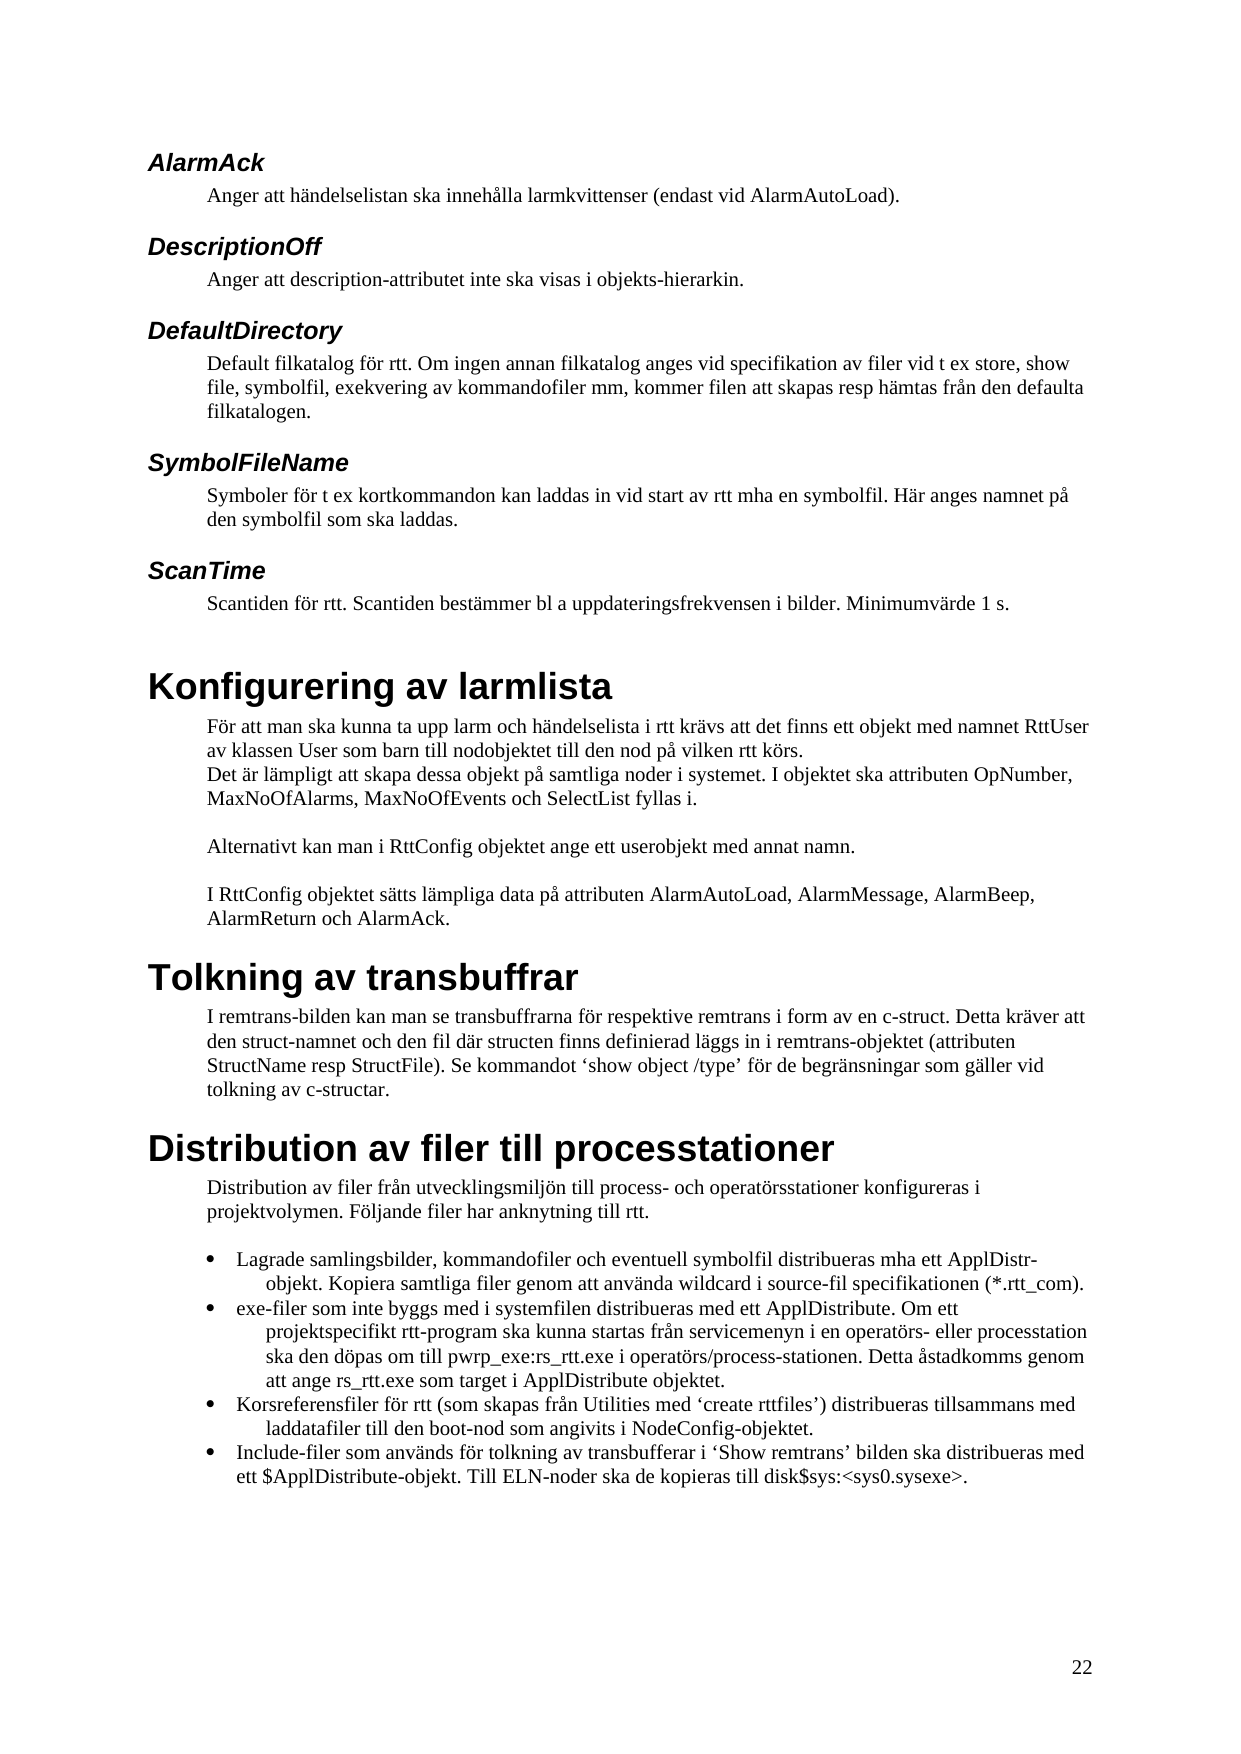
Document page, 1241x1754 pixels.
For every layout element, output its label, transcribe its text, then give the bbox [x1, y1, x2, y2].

subtitle Konfigurering av larmlista [148, 664, 1093, 707]
list Include-filer som används för tolkning av transbufferar i ‘Show remtrans’ bilden ska distribueras med ett $ApplDistribute-objekt. Till ELN-noder ska de kopieras till disk$sys:<sys0.sysexe>. [207, 1440, 1093, 1488]
text Scantiden för rtt. Scantiden bestämmer bl a uppdateringsfrekvensen i bilder. Minimumvärde 1 s. [207, 591, 1093, 615]
list Lagrade samlingsbilder, kommandofiler och eventuell symbolfil distribueras mha ett ApplDistr-objekt. Kopiera samtliga filer genom att använda wildcard i source-fil specifikationen (*.rtt_com). [207, 1247, 1093, 1295]
text I remtrans-bilden kan man se transbuffrarna för respektive remtrans i form av en c-struct. Detta kräver att den struct-namnet och den fil där structen finns definierad läggs in i remtrans-objektet (attributen StructName resp StructFile). Se kommandot ‘show object /type’ för de begränsningar som gäller vid tolkning av c-structar. [207, 1004, 1093, 1101]
text Default filkatalog för rtt. Om ingen annan filkatalog anges vid specifikation av filer vid t ex store, show file, symbolfil, exekvering av kommandofiler mm, kommer filen att skapas resp hämtas från den defaulta filkatalogen. [207, 351, 1093, 423]
subtitle DefaultDirectory [148, 316, 1093, 344]
text I RttConfig objektet sätts lämpliga data på attributen AlarmAutoLoad, AlarmMessage, AlarmBeep, AlarmReturn och AlarmAck. [207, 882, 1093, 930]
text Det är lämpligt att skapa dessa objekt på samtliga noder i systemet. I objektet ska attributen OpNumber, MaxNoOfAlarms, MaxNoOfEvents och SelectList fyllas i. [207, 762, 1093, 810]
list exe-filer som inte byggs med i systemfilen distribueras med ett ApplDistribute. Om ett projektspecifikt rtt-program ska kunna startas från servicemenyn i en operatörs- eller processtation ska den döpas om till pwrp_exe:rs_rtt.exe i operatörs/process-stationen. Detta åstadkomms genom att ange rs_rtt.exe som target i ApplDistribute objektet. [207, 1295, 1093, 1392]
subtitle Distribution av filer till processtationer [148, 1126, 1093, 1169]
text Distribution av filer från utvecklingsmiljön till process- och operatörsstationer konfigureras i projektvolymen. Följande filer har anknytning till rtt. [207, 1175, 1093, 1223]
text För att man ska kunna ta upp larm och händelselista i rtt krävs att det finns ett objekt med namnet RttUser av klassen User som barn till nodobjektet till den nod på vilken rtt körs. [207, 713, 1093, 762]
subtitle DescriptionOff [148, 232, 1093, 260]
text Anger att description-attributet inte ska visas i objekts-hierarkin. [207, 267, 1093, 291]
text Anger att händelselistan ska innehålla larmkvittenser (endast vid AlarmAutoLoad). [207, 183, 1093, 207]
subtitle SymbolFileName [148, 448, 1093, 477]
subtitle AlarmAck [148, 148, 1093, 176]
subtitle ScanTime [148, 556, 1093, 585]
text Symboler för t ex kortkommandon kan laddas in vid start av rtt mha en symbolfil. Här anges namnet på den symbolfil som ska laddas. [207, 483, 1093, 531]
list Korsreferensfiler för rtt (som skapas från Utilities med ‘create rttfiles’) distribueras tillsammans med laddatafiler till den boot-nod som angivits i NodeConfig-objektet. [207, 1392, 1093, 1440]
subtitle Tolkning av transbuffrar [148, 955, 1093, 998]
text Alternativt kan man i RttConfig objektet ange ett userobjekt med annat namn. [207, 834, 1093, 858]
